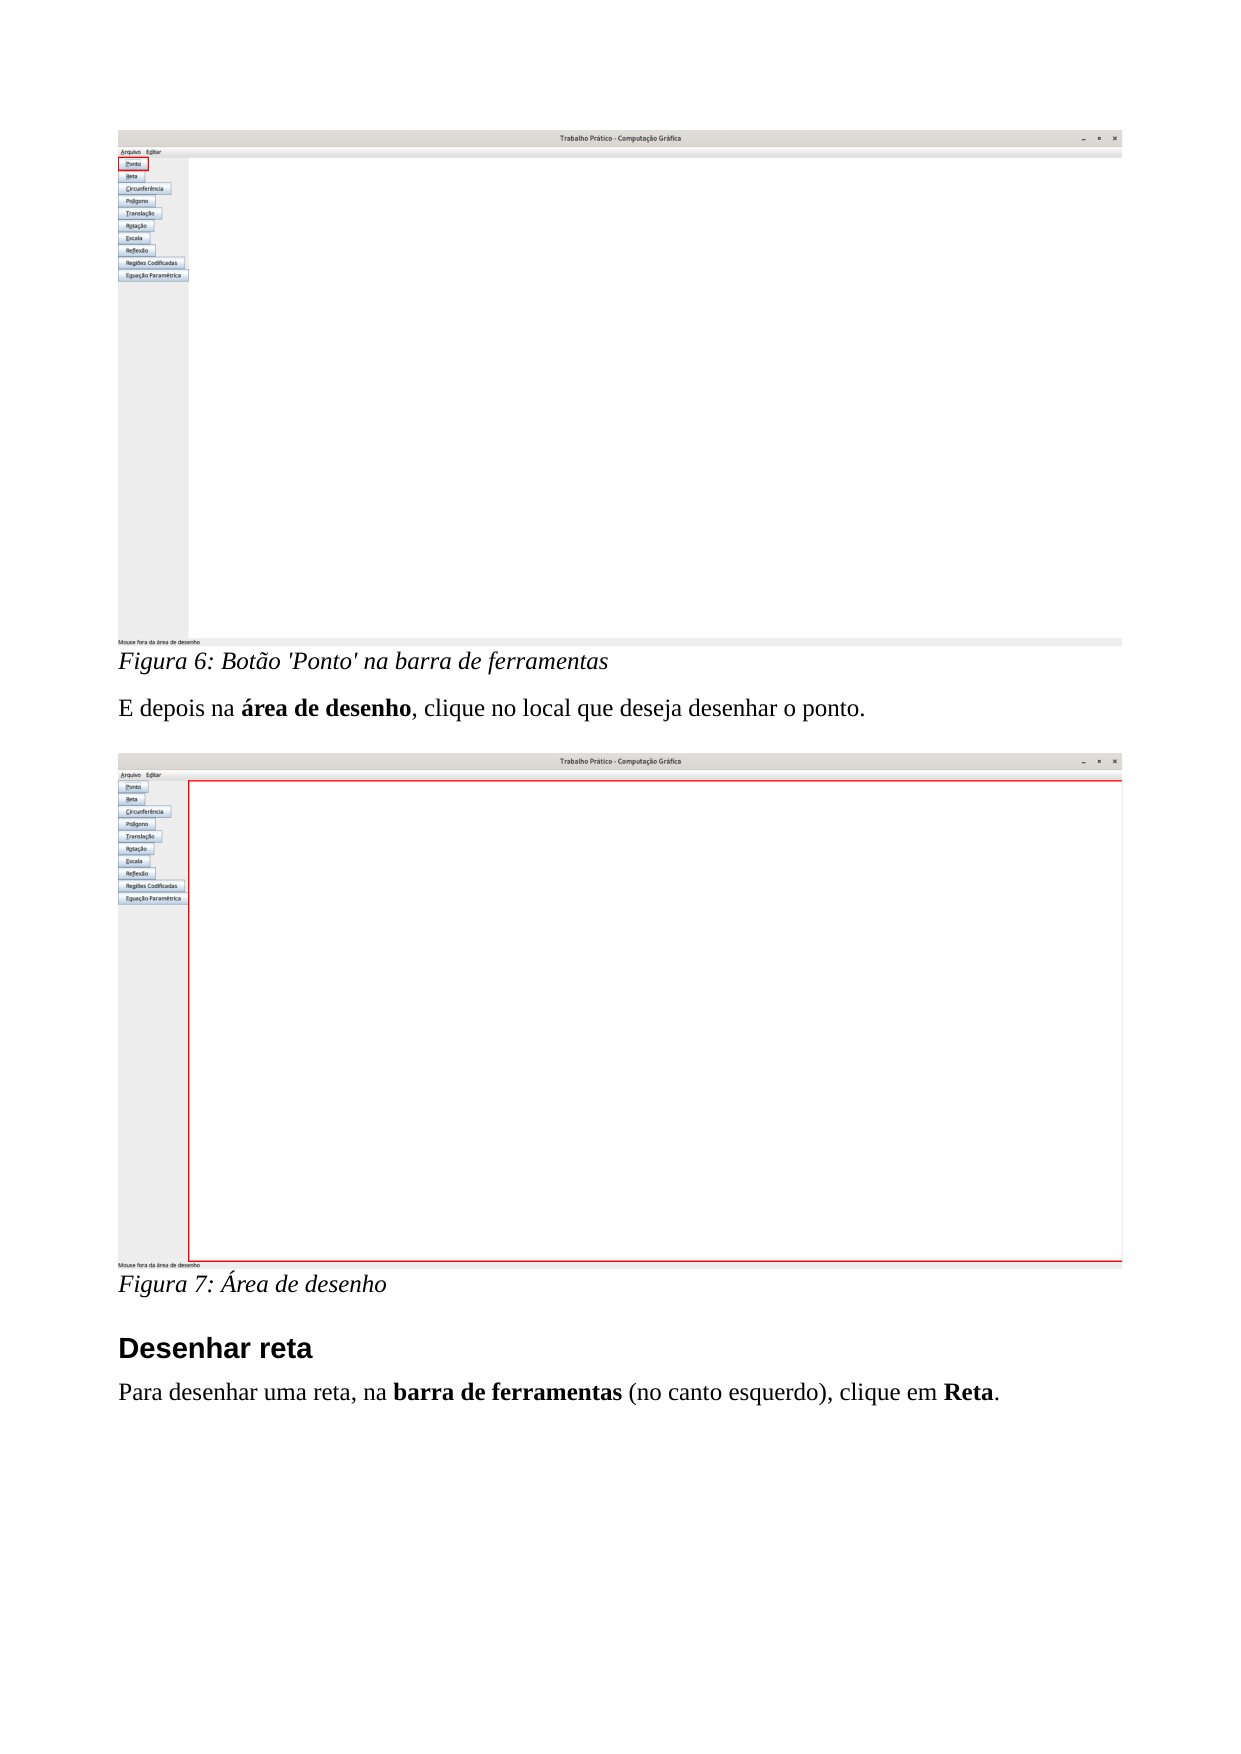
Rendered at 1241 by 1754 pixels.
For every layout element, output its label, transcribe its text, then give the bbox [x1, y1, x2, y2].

text Figura 6: Botão 'Ponto' na barra de ferramentas [118, 646, 1122, 674]
picture [118, 753, 1123, 1269]
text Figura 7: Área de desenho [118, 1269, 1122, 1297]
subtitle Desenhar reta [118, 1331, 1122, 1364]
text Para desenhar uma reta, na barra de ferramentas (no canto esquerdo), clique em Reta. [118, 1377, 1122, 1406]
text E depois na área de desenho, clique no local que deseja desenhar o ponto. [118, 693, 1122, 722]
picture [118, 130, 1123, 646]
